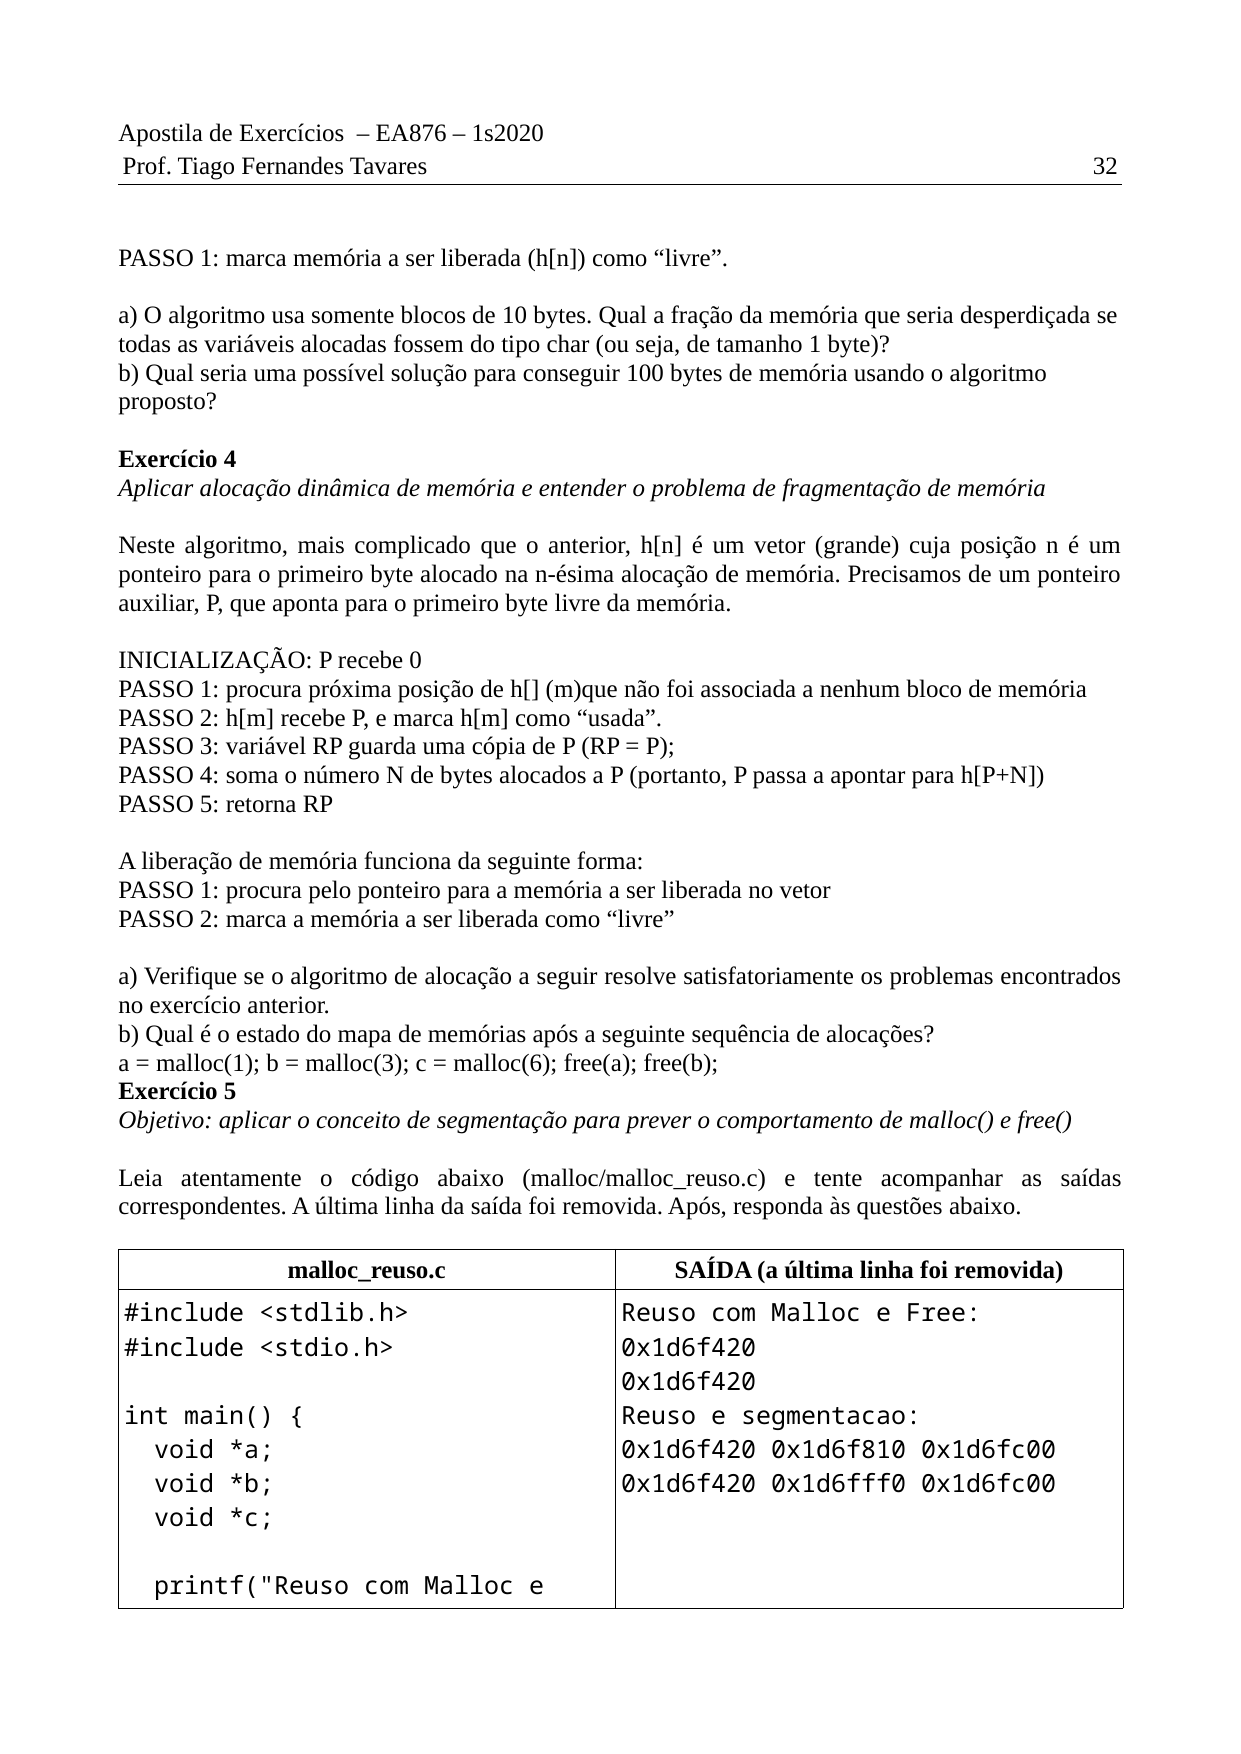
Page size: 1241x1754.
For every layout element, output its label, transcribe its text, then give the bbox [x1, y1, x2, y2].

text a) Verifique se o algoritmo de alocação a seguir resolve satisfatoriamente os problemas encontrados no exercício anterior. [118, 961, 1122, 1019]
text Objetivo: aplicar o conceito de segmentação para prever o comportamento de malloc() e free() [118, 1105, 1122, 1134]
text Aplicar alocação dinâmica de memória e entender o problema de fragmentação de memória [118, 473, 1122, 501]
text b) Qual é o estado do mapa de memórias após a seguinte sequência de alocações? [118, 1019, 1122, 1048]
text PASSO 1: procura próxima posição de h[] (m)que não foi associada a nenhum bloco de memória [118, 674, 1122, 703]
table_header malloc_reuso.c [119, 1250, 615, 1289]
table_header SAÍDA (a última linha foi removida) [616, 1250, 1123, 1289]
text Exercício 4 [118, 444, 1122, 473]
text Exercício 5 [118, 1076, 1122, 1105]
text PASSO 3: variável RP guarda uma cópia de P (RP = P); [118, 731, 1122, 760]
text PASSO 1: marca memória a ser liberada (h[n]) como “livre”. [118, 243, 1122, 271]
text PASSO 2: marca a memória a ser liberada como “livre” [118, 904, 1122, 933]
text Neste algoritmo, mais complicado que o anterior, h[n] é um vetor (grande) cuja posição n é um ponteiro para o primeiro byte alocado na n-ésima alocação de memória. Precisamos de um ponteiro auxiliar, P, que aponta para o primeiro byte livre da memória. [118, 530, 1122, 616]
text b) Qual seria uma possível solução para conseguir 100 bytes de memória usando o algoritmo proposto? [118, 358, 1122, 415]
text a) O algoritmo usa somente blocos de 10 bytes. Qual a fração da memória que seria desperdiçada se todas as variáveis alocadas fossem do tipo char (ou seja, de tamanho 1 byte)? [118, 300, 1122, 358]
text PASSO 5: retorna RP [118, 789, 1122, 818]
text INICIALIZAÇÃO: P recebe 0 [118, 645, 1122, 674]
table_cell Reuso com Malloc e Free: 0x1d6f420 0x1d6f420 Reuso e segmentacao: 0x1d6f420 0x1d6f810 0x1d6fc00 0x1d6f420 0x1d6fff0 0x1d6fc00 [616, 1290, 1123, 1607]
text A liberação de memória funciona da seguinte forma: [118, 846, 1122, 875]
text PASSO 2: h[m] recebe P, e marca h[m] como “usada”. [118, 703, 1122, 731]
text PASSO 4: soma o número N de bytes alocados a P (portanto, P passa a apontar para h[P+N]) [118, 760, 1122, 789]
text Leia atentamente o código abaixo (malloc/malloc_reuso.c) e tente acompanhar as saídas correspondentes. A última linha da saída foi removida. Após, responda às questões abaixo. [118, 1163, 1122, 1220]
text PASSO 1: procura pelo ponteiro para a memória a ser liberada no vetor [118, 875, 1122, 904]
table_cell #include <stdlib.h> #include <stdio.h> int main() { void *a; void *b; void *c; printf("Reuso com Malloc e [119, 1290, 615, 1607]
text a = malloc(1); b = malloc(3); c = malloc(6); free(a); free(b); [118, 1048, 1122, 1076]
